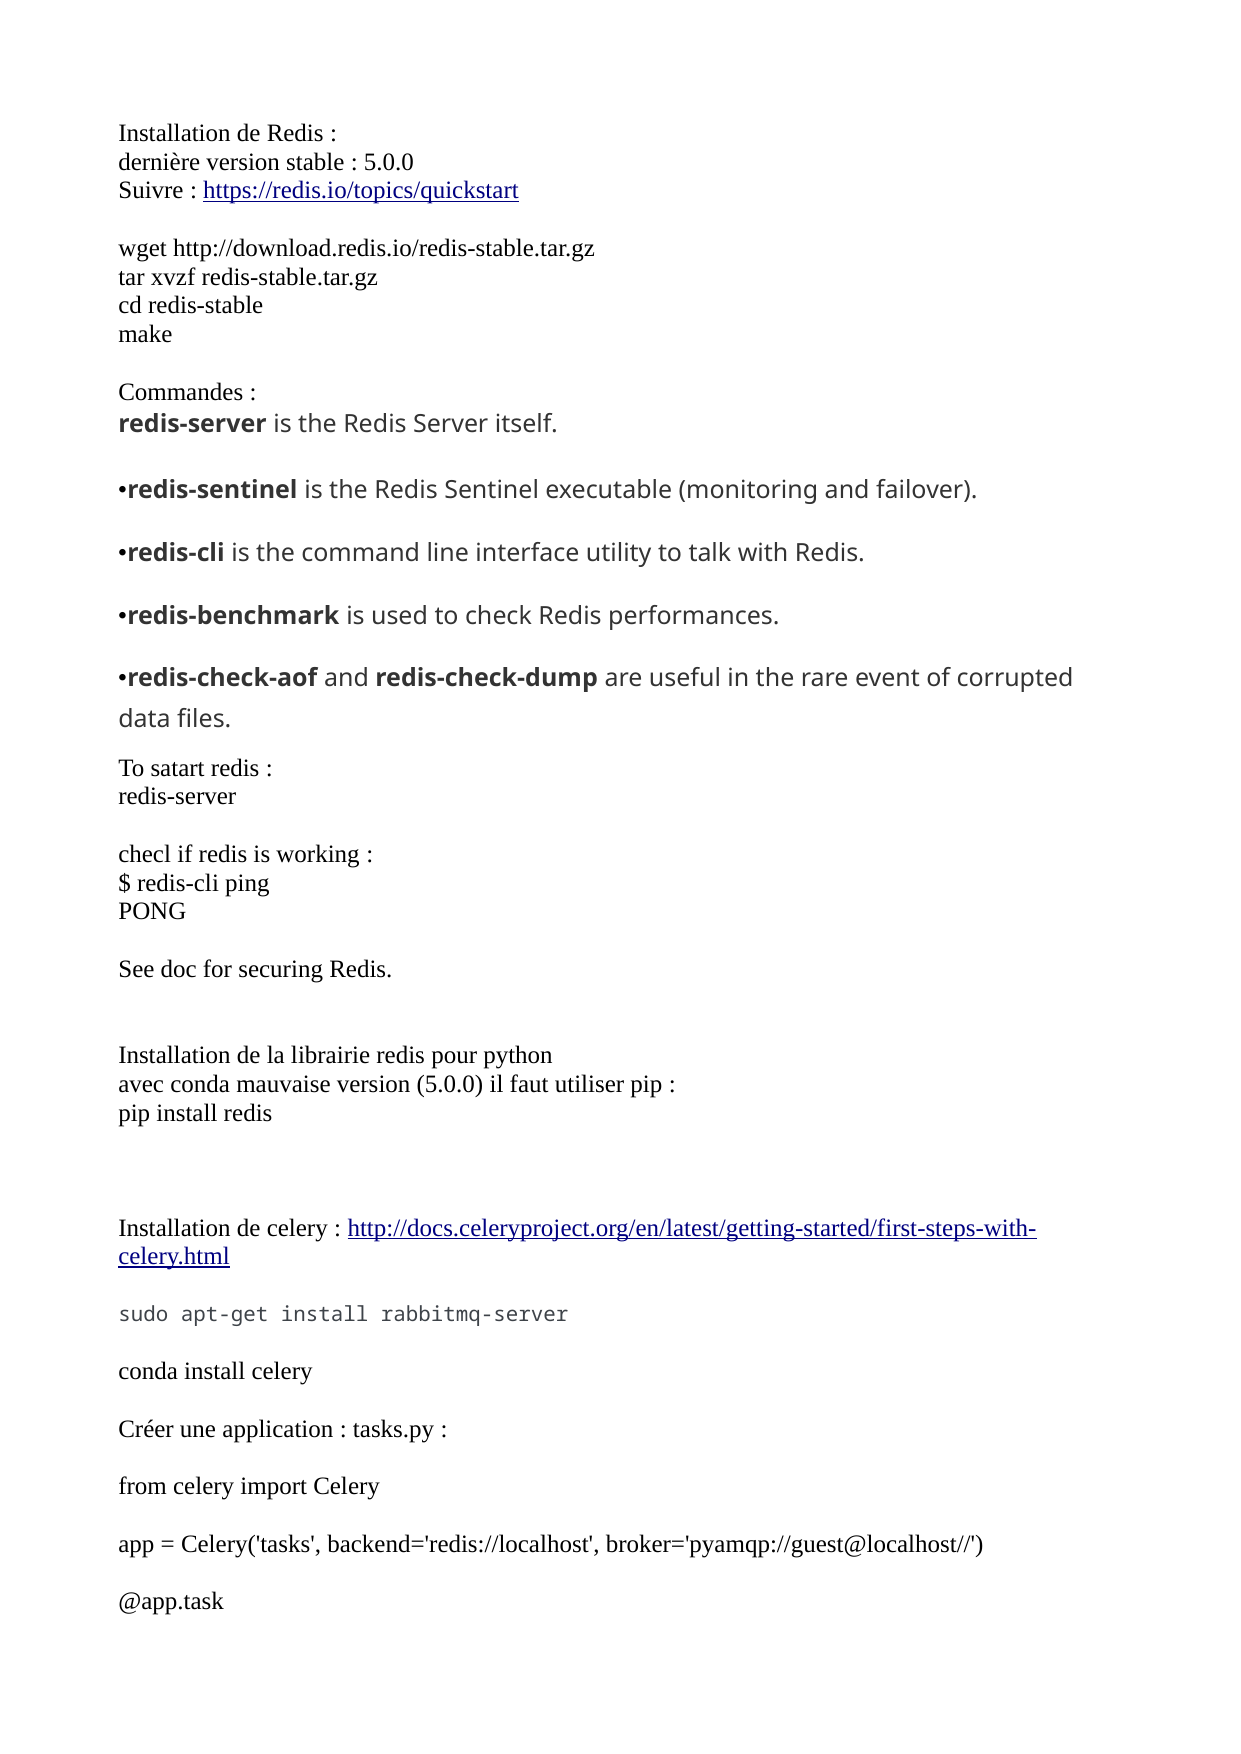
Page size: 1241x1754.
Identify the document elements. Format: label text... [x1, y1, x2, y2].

text cd redis-stable [118, 291, 1122, 319]
text See doc for securing Redis. [118, 954, 1122, 983]
text Créer une application : tasks.py : [118, 1414, 1122, 1442]
text app = Celery('tasks', backend='redis://localhost', broker='pyamqp://guest@localhost//') [118, 1529, 1122, 1557]
text sudo apt-get install rabbitmq-server [118, 1299, 1122, 1327]
text checl if redis is working : [118, 839, 1122, 868]
text To satart redis : [118, 753, 1122, 781]
text PONG [118, 896, 1122, 925]
list redis-sentinel is the Redis Sentinel executable (monitoring and failover). [118, 472, 1122, 506]
list redis-benchmark is used to check Redis performances. [118, 597, 1122, 631]
text make [118, 319, 1122, 348]
text conda install celery [118, 1356, 1122, 1385]
text from celery import Celery [118, 1471, 1122, 1500]
text avec conda mauvaise version (5.0.0) il faut utiliser pip : [118, 1069, 1122, 1098]
text redis-server [118, 781, 1122, 810]
text tar xvzf redis-stable.tar.gz [118, 262, 1122, 291]
text Suivre : https://redis.io/topics/quickstart [118, 176, 1122, 204]
text @app.task [118, 1586, 1122, 1615]
list redis-check-aof and redis-check-dump are useful in the rare event of corrupted data files. [118, 660, 1122, 735]
text redis-server is the Redis Server itself. [118, 406, 1122, 440]
text pip install redis [118, 1098, 1122, 1126]
text Installation de la librairie redis pour python [118, 1040, 1122, 1069]
text wget http://download.redis.io/redis-stable.tar.gz [118, 233, 1122, 262]
text $ redis-cli ping [118, 868, 1122, 896]
text Installation de celery : http://docs.celeryproject.org/en/latest/getting-started/first-steps-with-celery.html [118, 1213, 1122, 1270]
list redis-cli is the command line interface utility to talk with Redis. [118, 535, 1122, 569]
text dernière version stable : 5.0.0 [118, 147, 1122, 176]
text Commandes : [118, 377, 1122, 406]
text Installation de Redis : [118, 118, 1122, 147]
